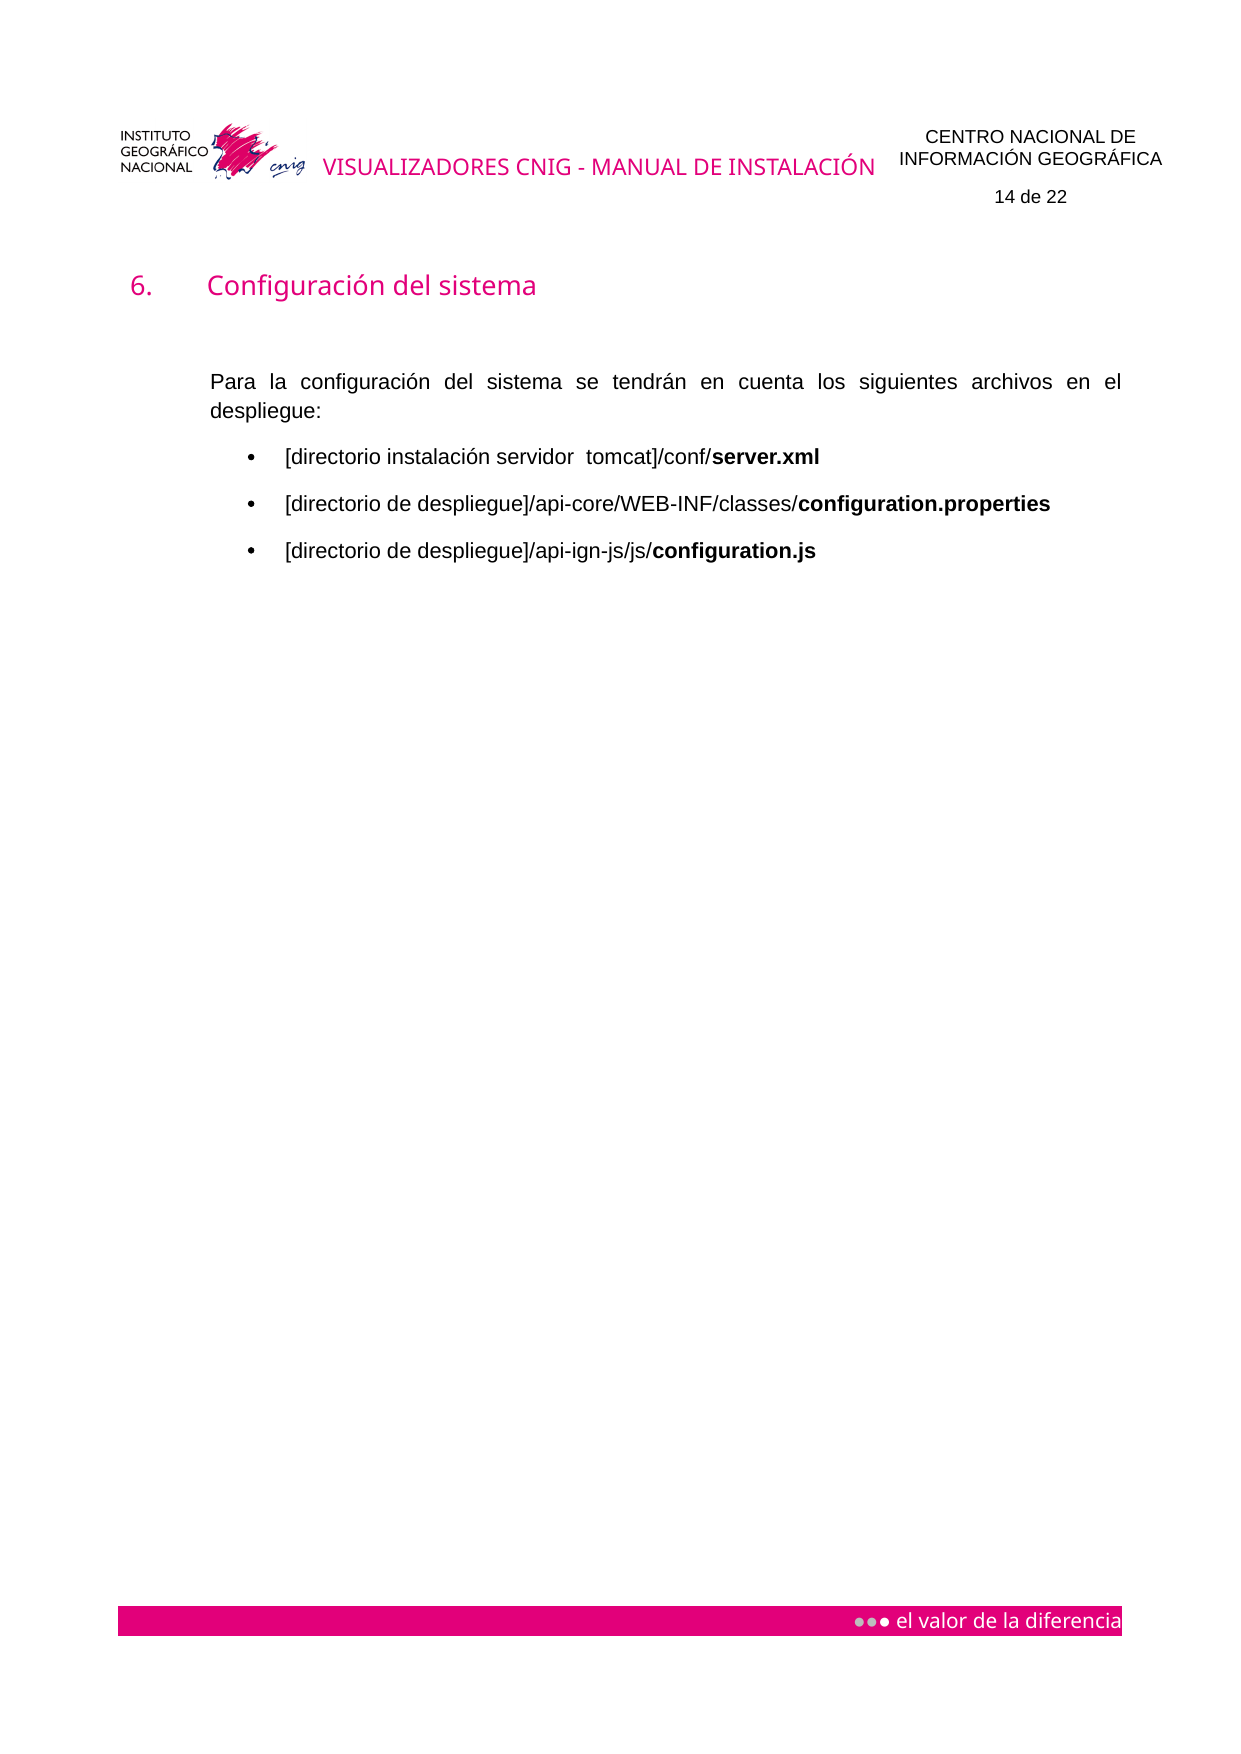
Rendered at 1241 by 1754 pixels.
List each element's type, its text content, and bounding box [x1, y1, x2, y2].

list [directorio instalación servidor tomcat]/conf/server.xml [247, 444, 1122, 469]
list [directorio de despliegue]/api-ign-js/js/configuration.js [247, 537, 1122, 563]
subtitle Configuración del sistema [130, 266, 1122, 303]
list [directorio de despliegue]/api-core/WEB-INF/classes/configuration.properties [247, 491, 1122, 516]
picture [118, 118, 307, 183]
text Para la configuración del sistema se tendrán en cuenta los siguientes archivos en el despliegue: [210, 368, 1122, 423]
